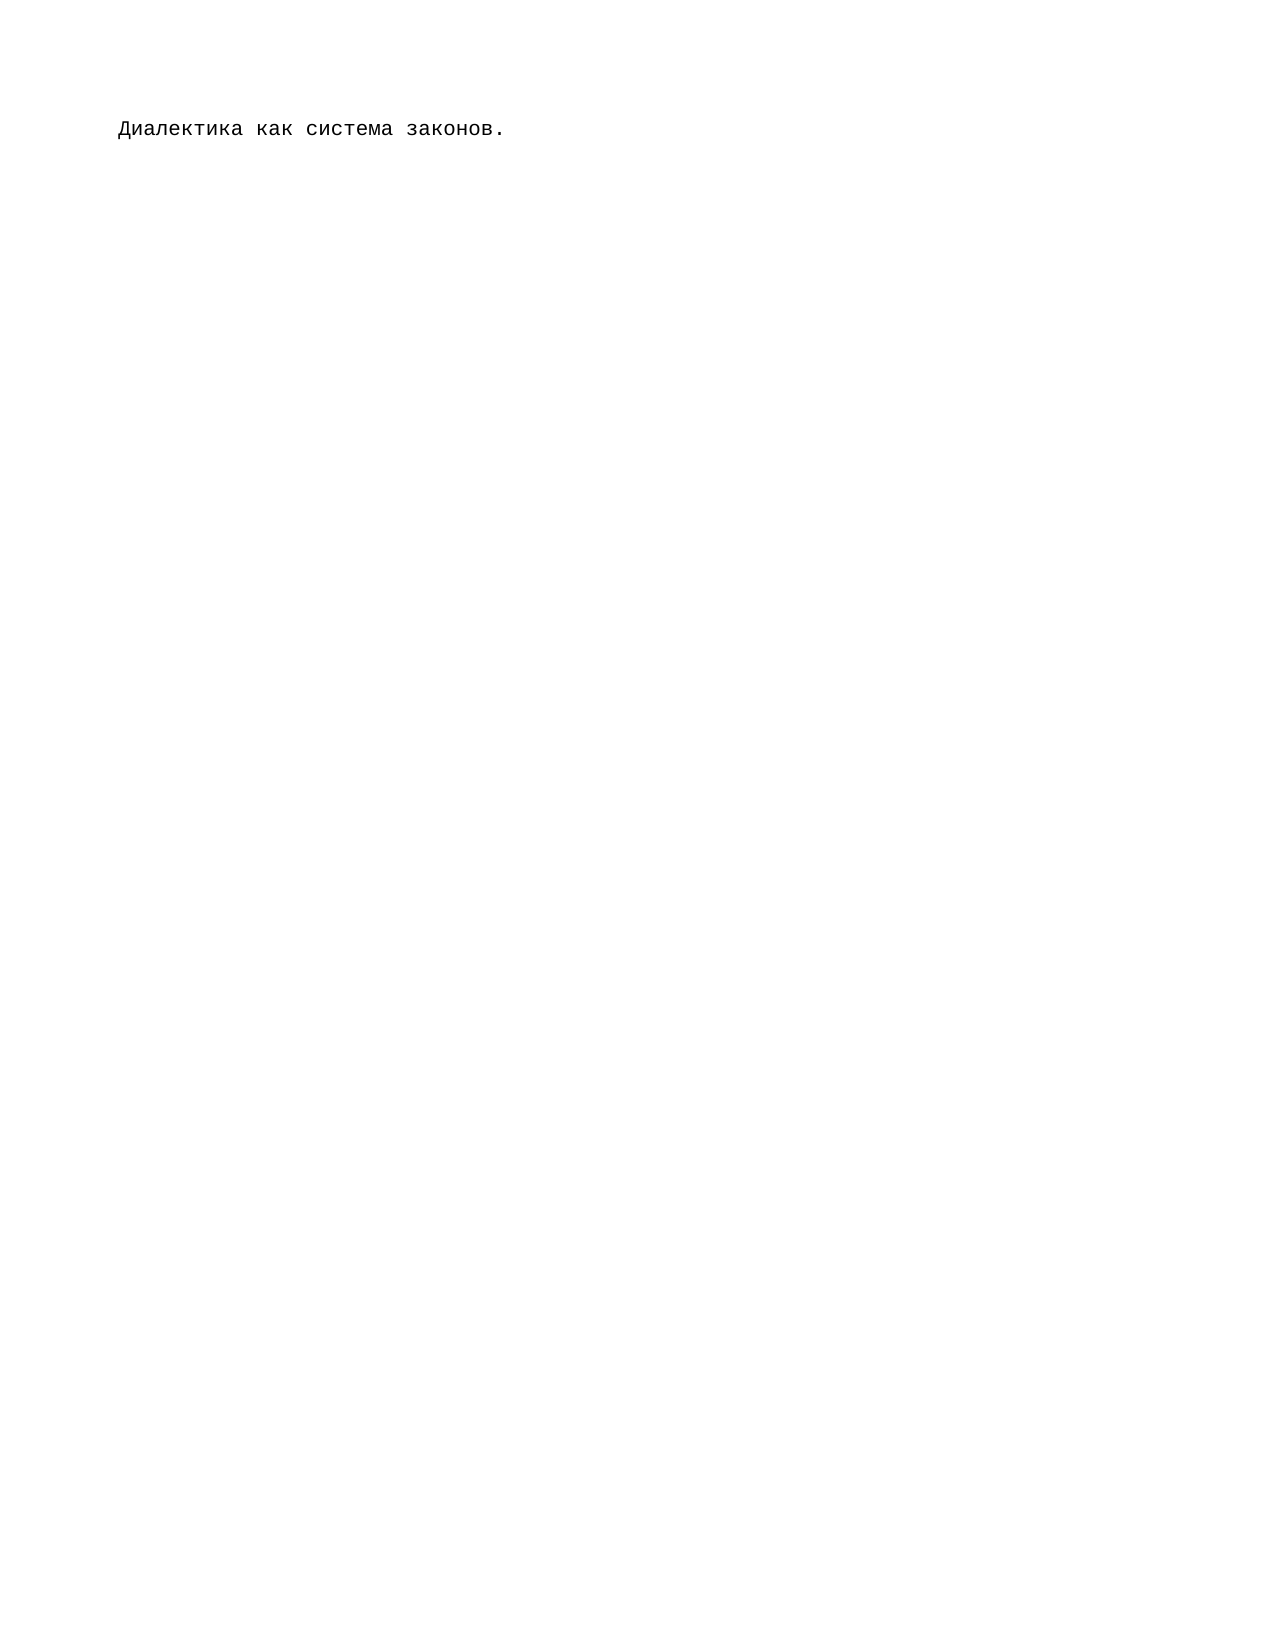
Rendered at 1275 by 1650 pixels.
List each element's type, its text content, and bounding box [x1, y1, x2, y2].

text Диалектика как система законов. [118, 118, 1157, 142]
